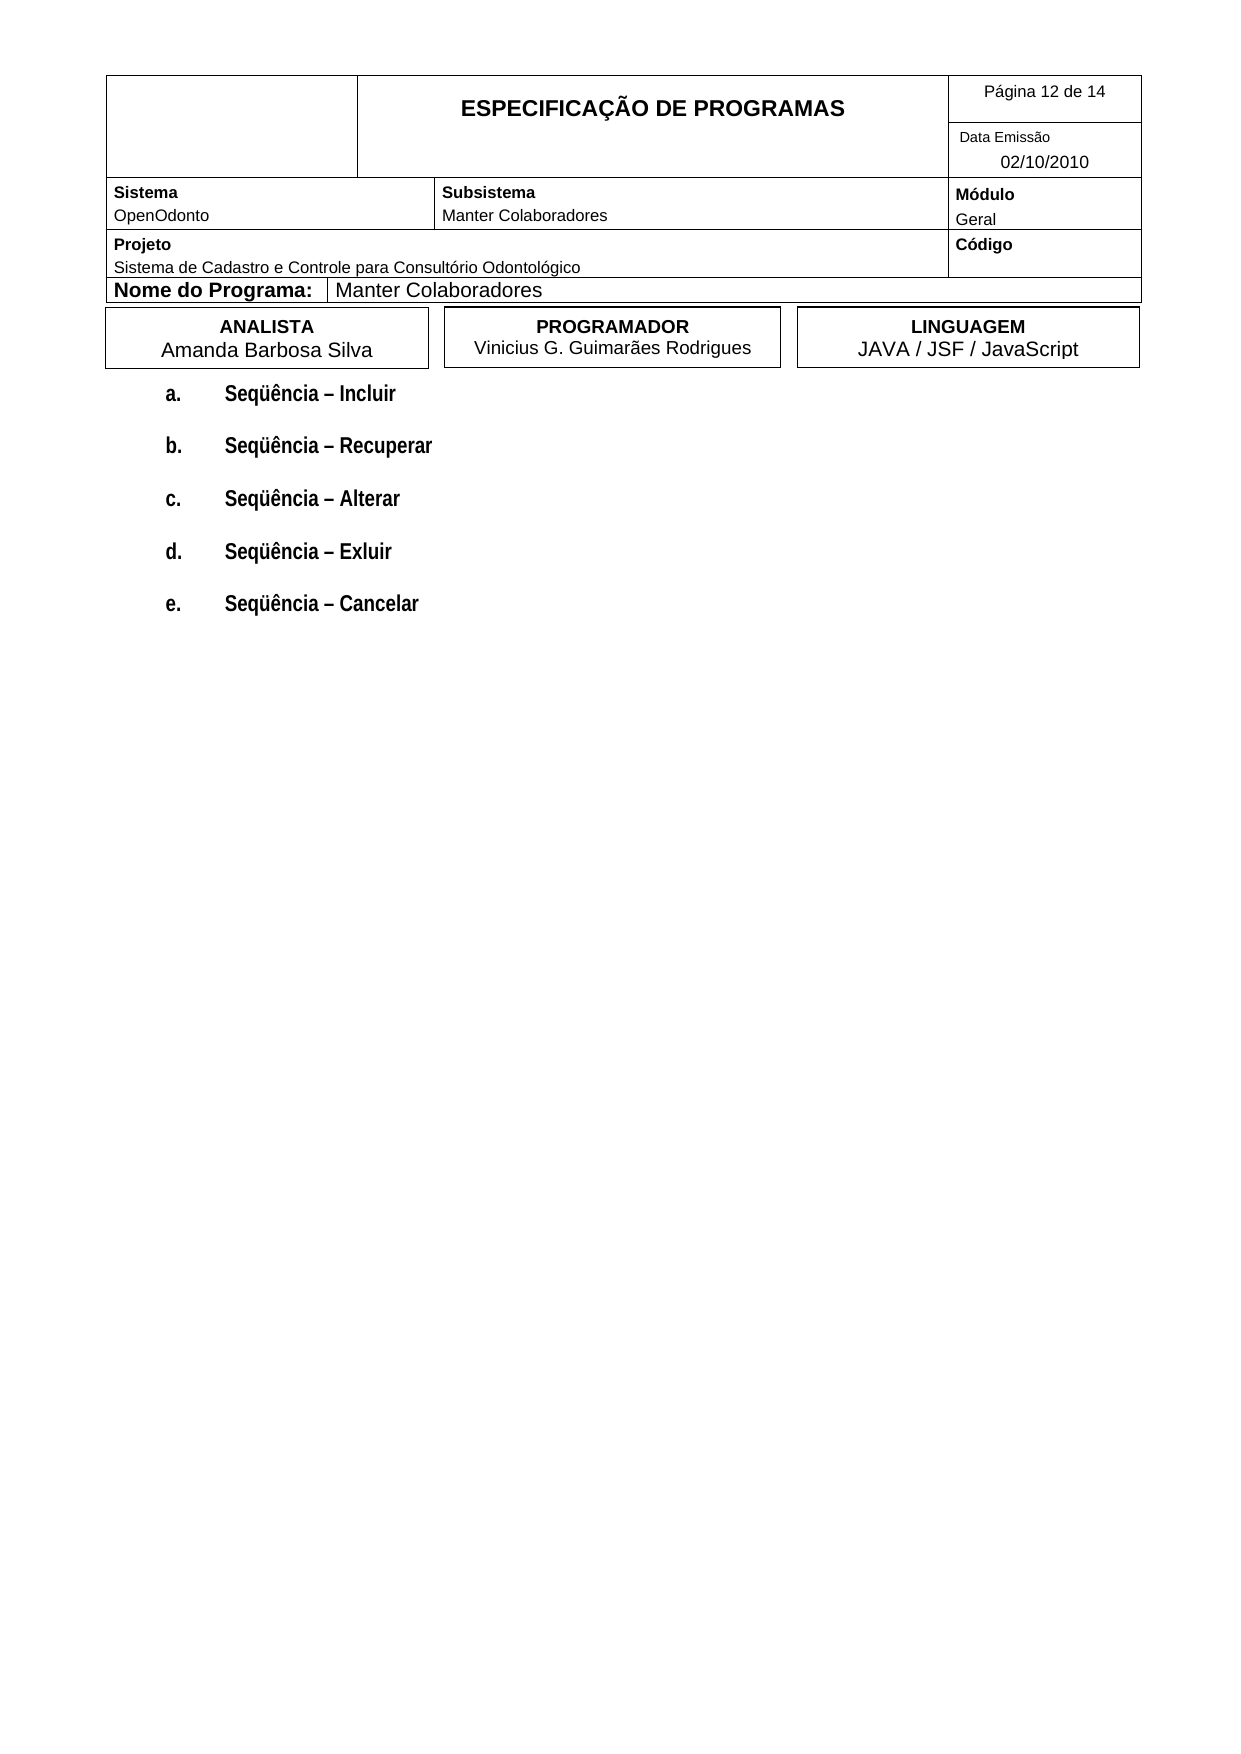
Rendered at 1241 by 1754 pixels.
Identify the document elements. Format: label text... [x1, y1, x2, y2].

subtitle Seqüência – Alterar [165, 485, 1151, 511]
subtitle Seqüência – Cancelar [165, 590, 1151, 617]
subtitle Seqüência – Recuperar [165, 432, 1151, 458]
subtitle Seqüência – Exluir [165, 538, 1151, 564]
subtitle Seqüência – Incluir [165, 379, 1151, 406]
